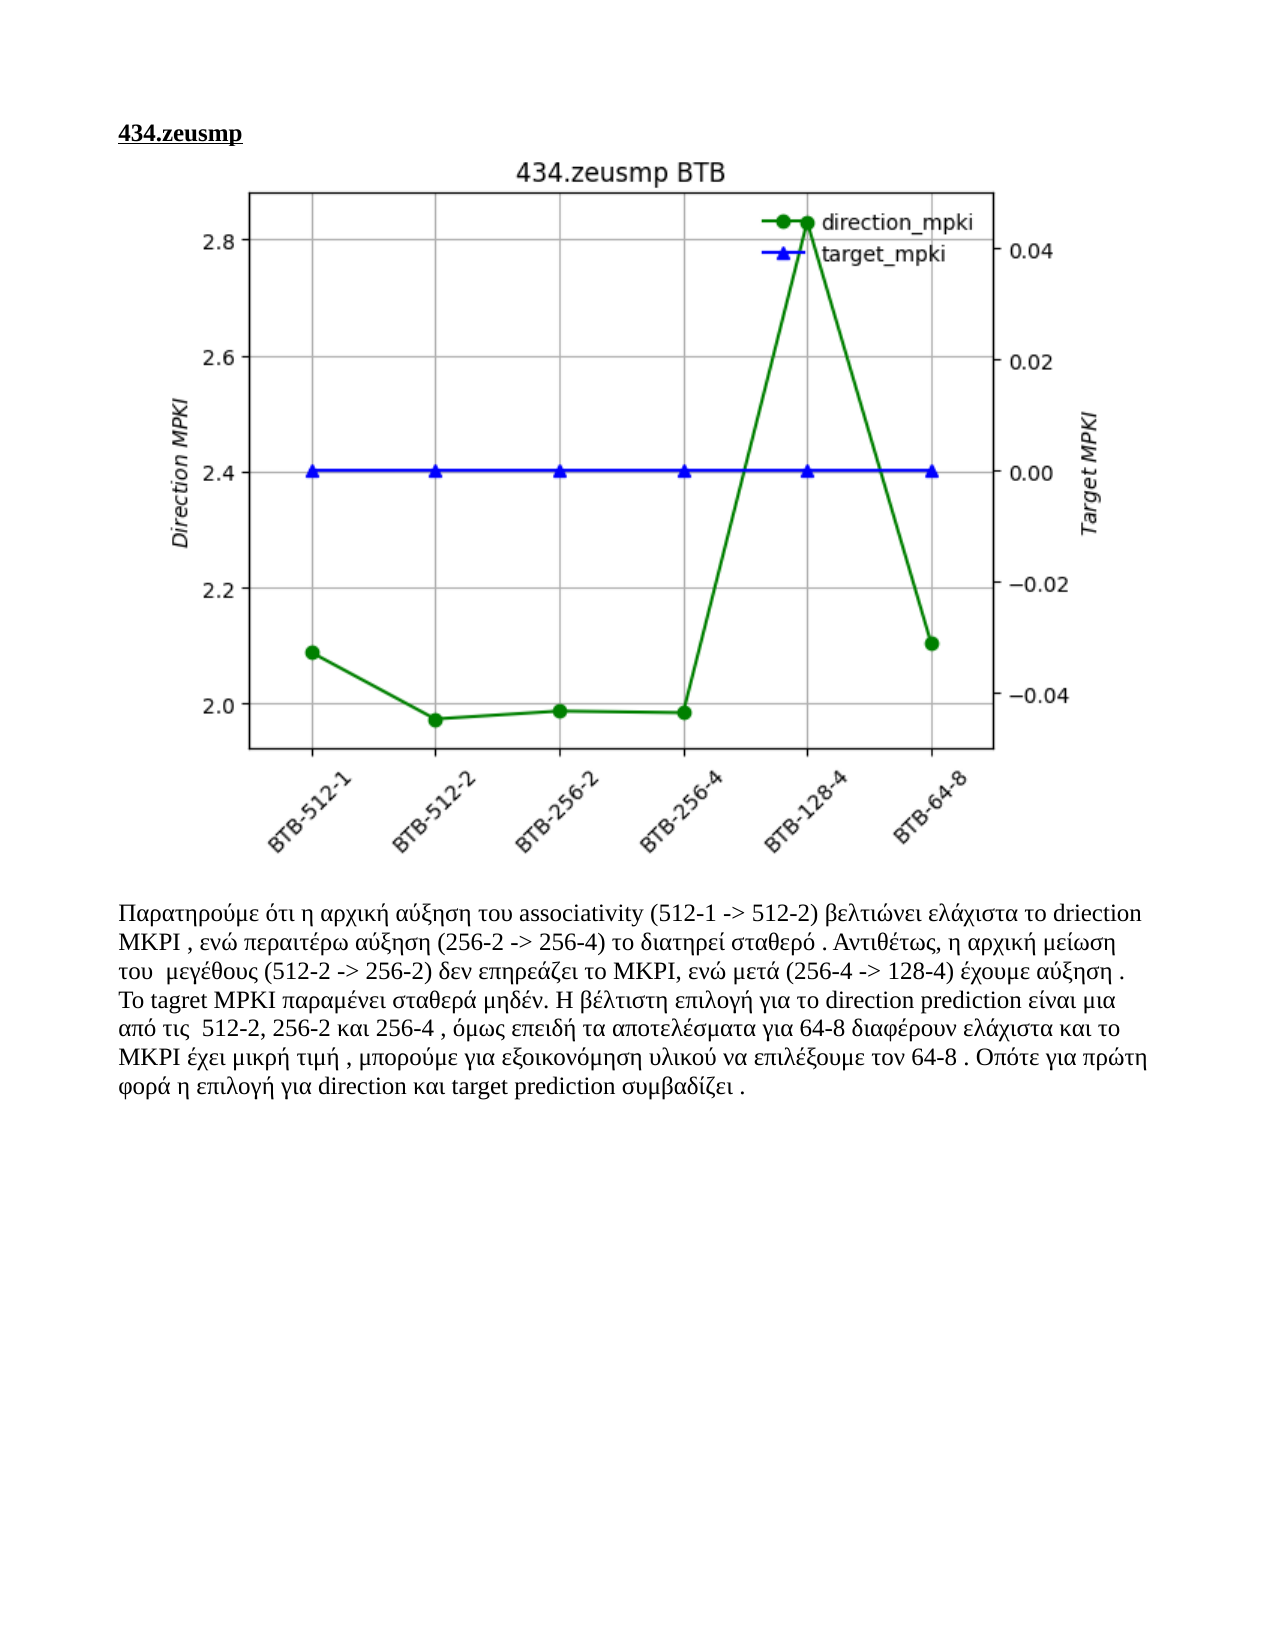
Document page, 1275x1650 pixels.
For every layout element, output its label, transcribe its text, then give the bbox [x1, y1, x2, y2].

text Το tagret MPKI παραμένει σταθερά μηδέν. Η βέλτιστη επιλογή για το direction prediction είναι μια από τις 512-2, 256-2 και 256-4 , όμως επειδή τα αποτελέσματα για 64-8 διαφέρουν ελάχιστα και το MKPI έχει μικρή τιμή , μπορούμε για εξοικονόμηση υλικού να επιλέξουμε τον 64-8 . Οπότε για πρώτη φορά η επιλογή για direction και target prediction συμβαδίζει . [118, 985, 1157, 1100]
picture [156, 146, 1119, 870]
text Παρατηρούμε ότι η αρχική αύξηση του associativity (512-1 -> 512-2) βελτιώνει ελάχιστα το driection MKPI , ενώ περαιτέρω αύξηση (256-2 -> 256-4) το διατηρεί σταθερό . Αντιθέτως, η αρχική μείωση του μεγέθους (512-2 -> 256-2) δεν επηρεάζει το MKPI, ενώ μετά (256-4 -> 128-4) έχουμε αύξηση . [118, 898, 1157, 985]
text 434.zeusmp [118, 118, 1157, 147]
